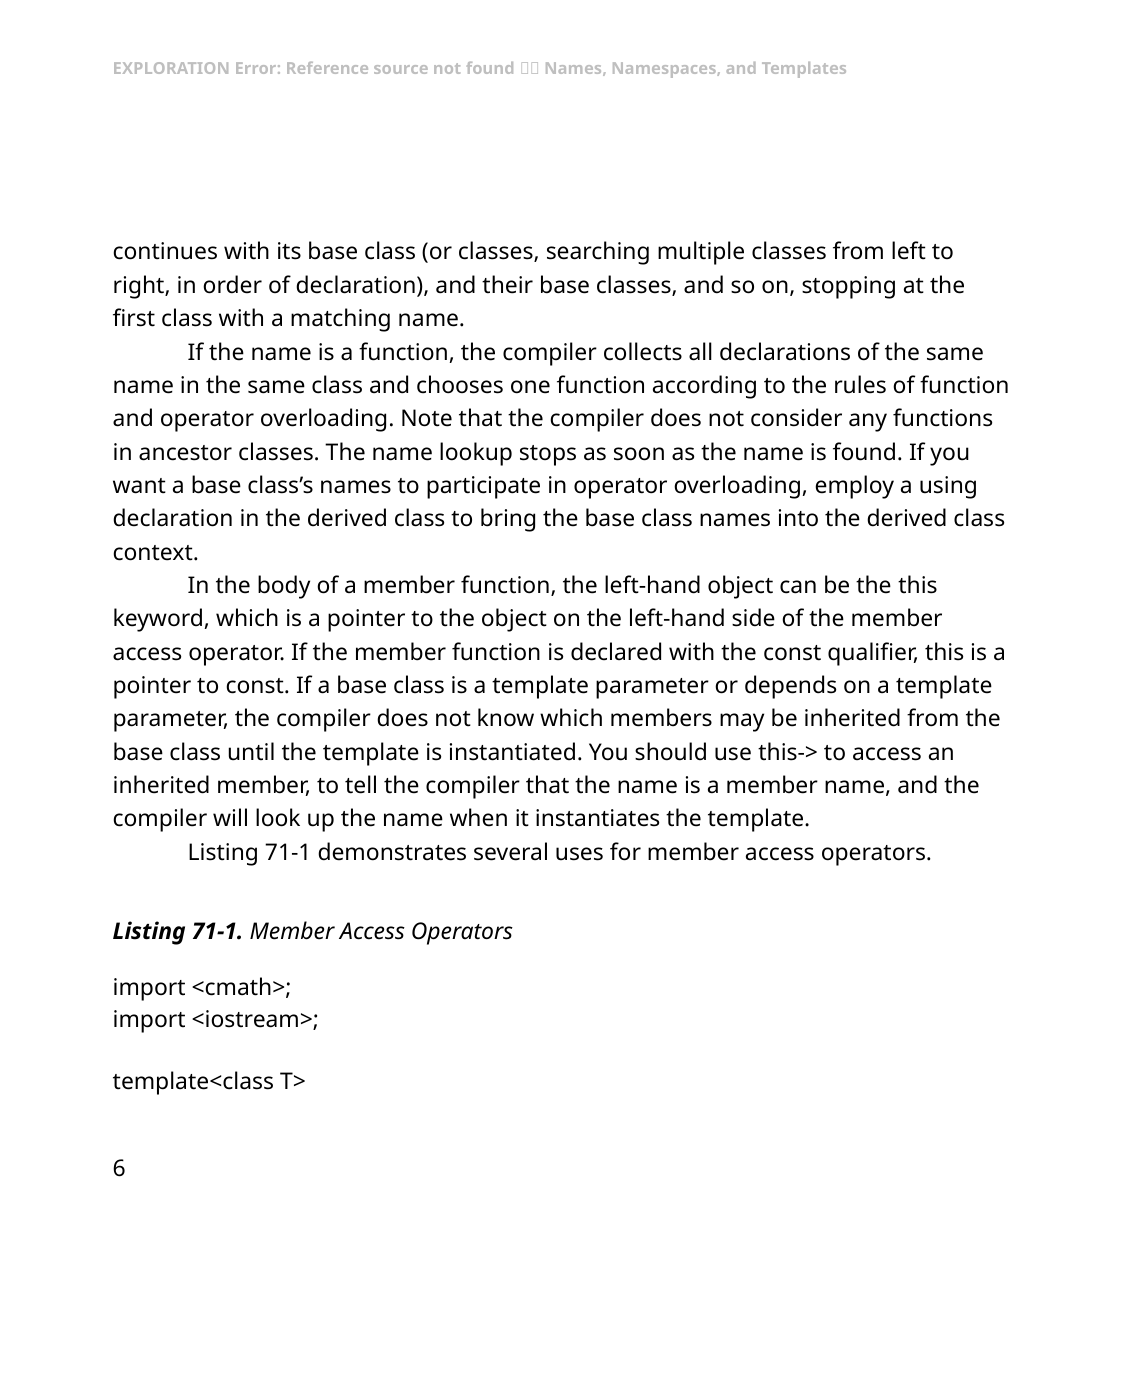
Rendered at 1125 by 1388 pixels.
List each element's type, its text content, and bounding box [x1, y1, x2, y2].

text Listing 71-1. Member Access Operators [112, 914, 1012, 946]
text template<class T> [112, 1065, 1012, 1096]
text import <cmath>; [112, 971, 1012, 1003]
text Listing 71-1 demonstrates several uses for member access operators. [112, 833, 1012, 867]
text import <iostream>; [112, 1003, 1012, 1034]
text If the name is a function, the compiler collects all declarations of the same name in the same class and chooses one function according to the rules of function and operator overloading. Note that the compiler does not consider any functions in ancestor classes. The name lookup stops as soon as the name is found. If you want a base class’s names to participate in operator overloading, employ a using declaration in the derived class to bring the base class names into the derived class context. [112, 333, 1012, 567]
text continues with its base class (or classes, searching multiple classes from left to right, in order of declaration), and their base classes, and so on, stopping at the first class with a matching name. [112, 233, 1012, 333]
text In the body of a member function, the left-hand object can be the this keyword, which is a pointer to the object on the left-hand side of the member access operator. If the member function is declared with the const qualifier, this is a pointer to const. If a base class is a template parameter or depends on a template parameter, the compiler does not know which members may be inherited from the base class until the template is instantiated. You should use this-> to access an inherited member, to tell the compiler that the name is a member name, and the compiler will look up the name when it instantiates the template. [112, 567, 1012, 833]
